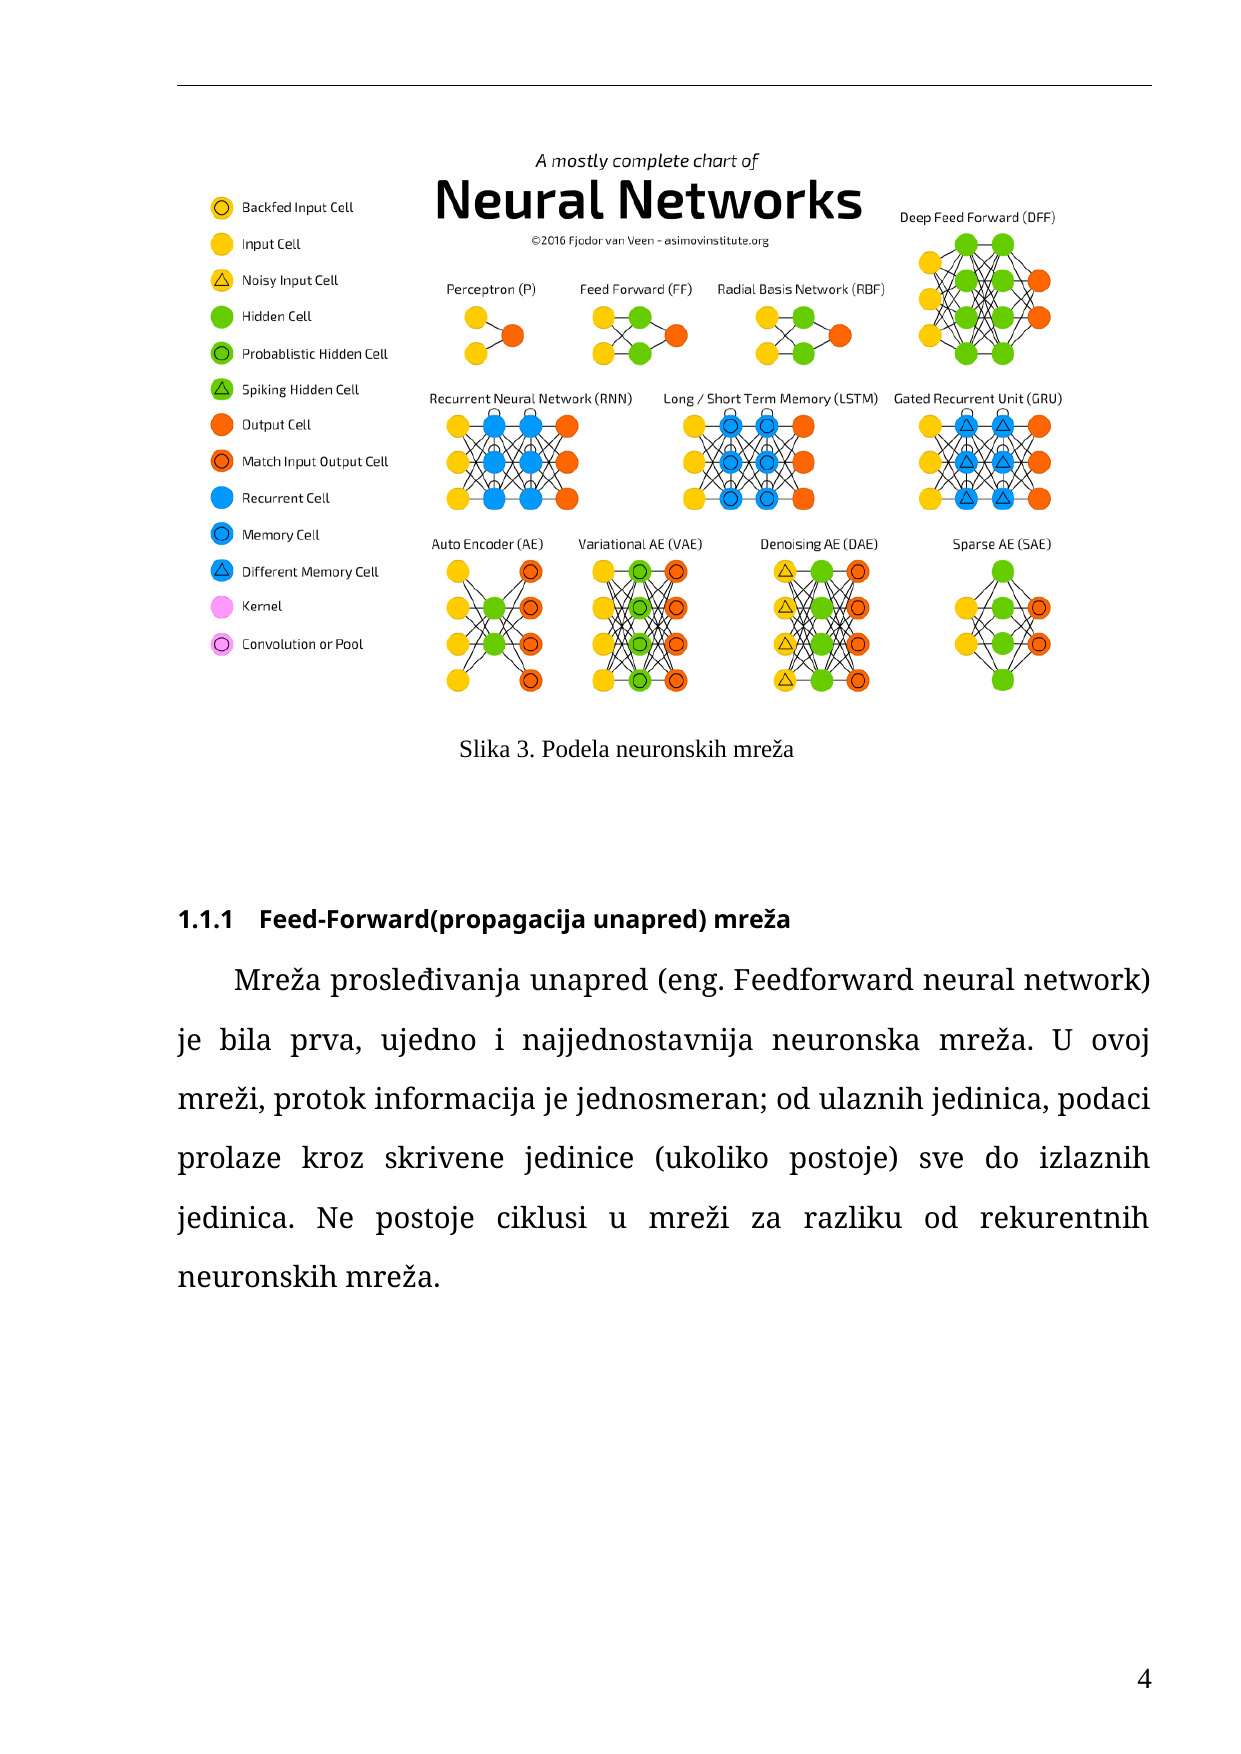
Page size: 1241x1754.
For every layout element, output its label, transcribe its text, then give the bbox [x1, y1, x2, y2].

text Slika 3. Podela neuronskih mreža [171, 150, 1076, 763]
picture [184, 150, 1063, 710]
subtitle Feed-Forward(propagacija unapred) mreža [177, 902, 1152, 936]
text Mreža prosleđivanja unapred (eng. Feedforward neural network) je bila prva, ujedno i najjednostavnija neuronska mreža. U ovoj mreži, protok informacija je jednosmeran; od ulaznih jedinica, podaci prolaze kroz skrivene jedinice (ukoliko postoje) sve do izlaznih jedinica. Ne postoje ciklusi u mreži za razliku od rekurentnih neuronskih mreža. [177, 959, 1152, 1296]
